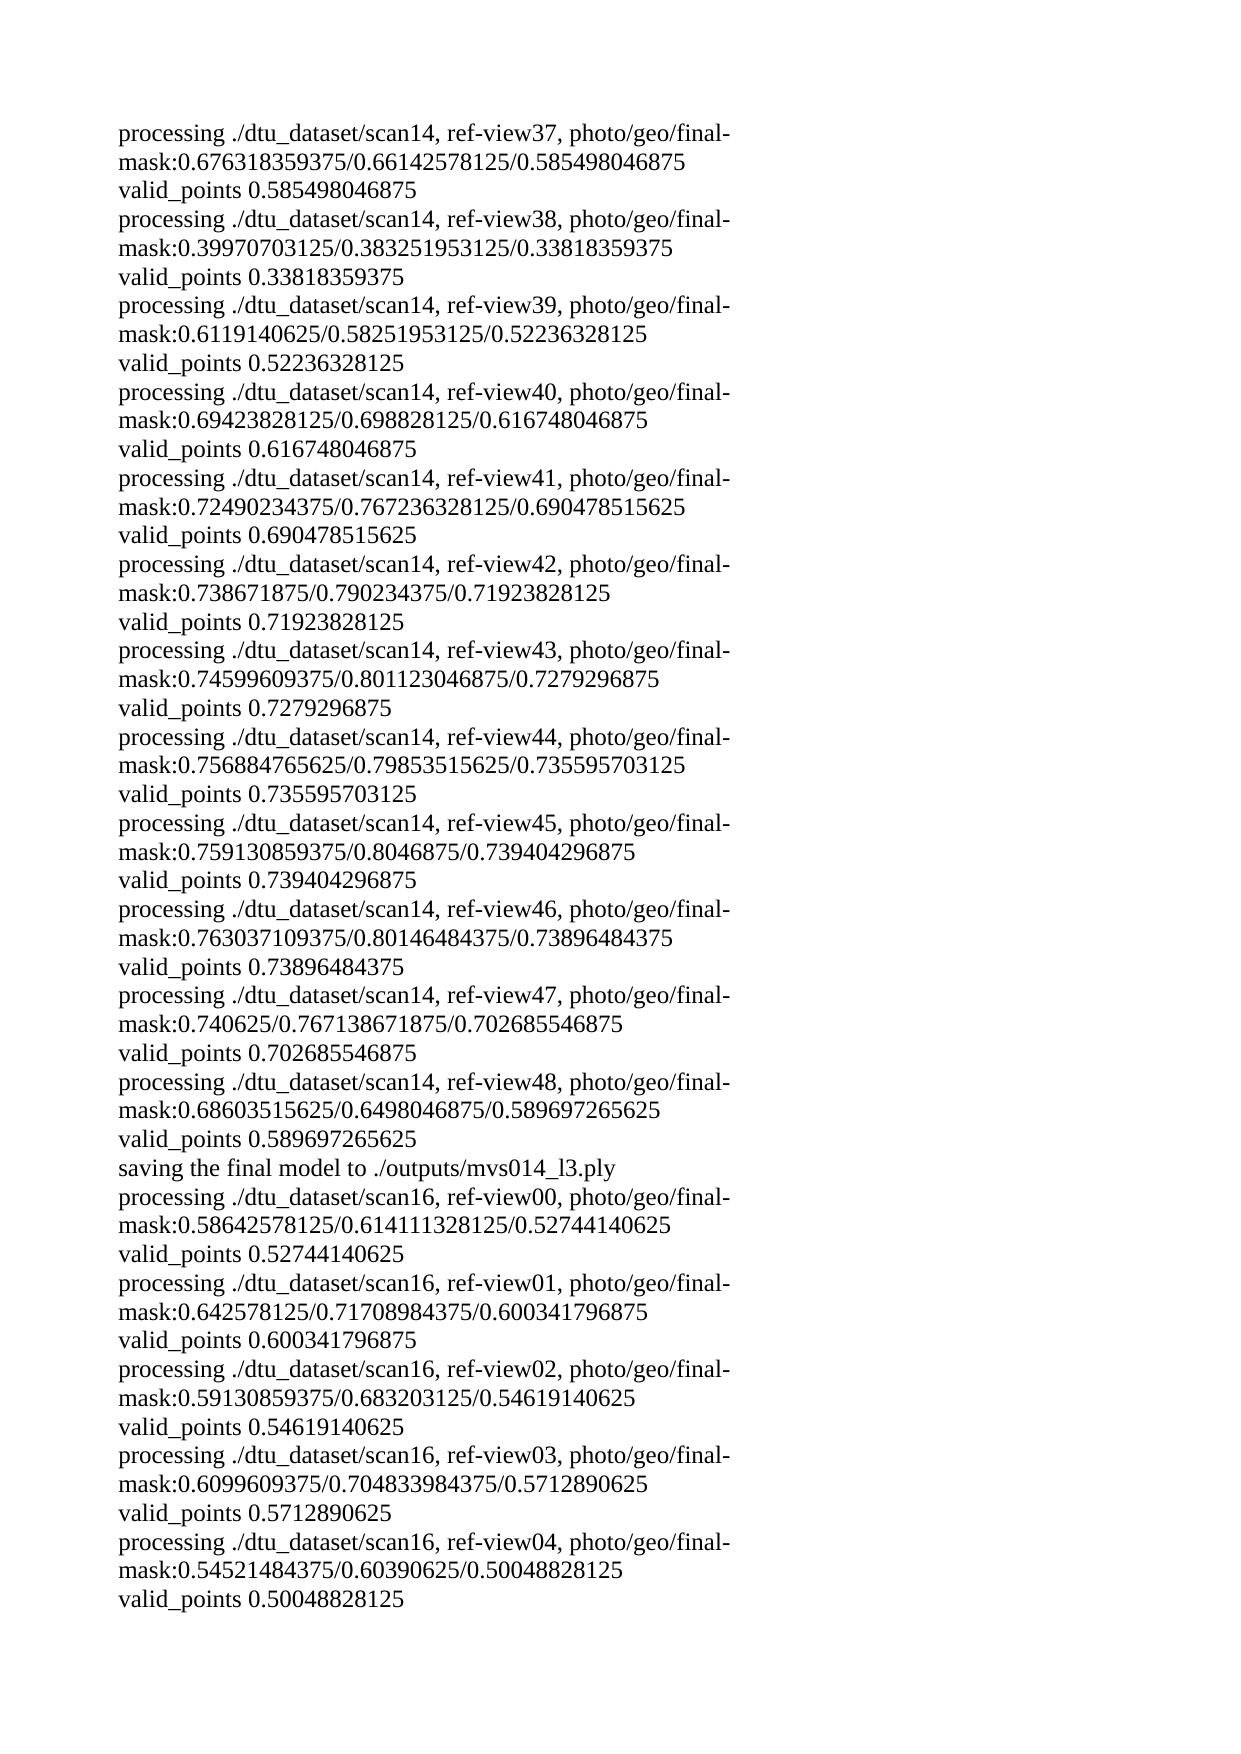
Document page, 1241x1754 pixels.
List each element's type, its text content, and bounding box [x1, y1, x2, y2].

text processing ./dtu_dataset/scan14, ref-view41, photo/geo/final-mask:0.72490234375/0.767236328125/0.690478515625 [118, 463, 1122, 521]
text valid_points 0.739404296875 [118, 866, 1122, 894]
text valid_points 0.7279296875 [118, 693, 1122, 722]
text valid_points 0.585498046875 [118, 176, 1122, 204]
text valid_points 0.71923828125 [118, 607, 1122, 636]
text processing ./dtu_dataset/scan16, ref-view00, photo/geo/final-mask:0.58642578125/0.614111328125/0.52744140625 [118, 1182, 1122, 1239]
text processing ./dtu_dataset/scan14, ref-view39, photo/geo/final-mask:0.6119140625/0.58251953125/0.52236328125 [118, 291, 1122, 348]
text valid_points 0.52744140625 [118, 1239, 1122, 1268]
text processing ./dtu_dataset/scan14, ref-view46, photo/geo/final-mask:0.763037109375/0.80146484375/0.73896484375 [118, 894, 1122, 952]
text valid_points 0.690478515625 [118, 521, 1122, 549]
text processing ./dtu_dataset/scan16, ref-view03, photo/geo/final-mask:0.6099609375/0.704833984375/0.5712890625 [118, 1441, 1122, 1498]
text valid_points 0.600341796875 [118, 1326, 1122, 1354]
text valid_points 0.73896484375 [118, 952, 1122, 981]
text processing ./dtu_dataset/scan14, ref-view45, photo/geo/final-mask:0.759130859375/0.8046875/0.739404296875 [118, 808, 1122, 866]
text processing ./dtu_dataset/scan14, ref-view37, photo/geo/final-mask:0.676318359375/0.66142578125/0.585498046875 [118, 118, 1122, 176]
text processing ./dtu_dataset/scan14, ref-view44, photo/geo/final-mask:0.756884765625/0.79853515625/0.735595703125 [118, 722, 1122, 779]
text processing ./dtu_dataset/scan14, ref-view43, photo/geo/final-mask:0.74599609375/0.801123046875/0.7279296875 [118, 636, 1122, 693]
text processing ./dtu_dataset/scan14, ref-view42, photo/geo/final-mask:0.738671875/0.790234375/0.71923828125 [118, 549, 1122, 607]
text valid_points 0.33818359375 [118, 262, 1122, 291]
text processing ./dtu_dataset/scan14, ref-view40, photo/geo/final-mask:0.69423828125/0.698828125/0.616748046875 [118, 377, 1122, 434]
text valid_points 0.735595703125 [118, 779, 1122, 808]
text valid_points 0.5712890625 [118, 1498, 1122, 1527]
text saving the final model to ./outputs/mvs014_l3.ply [118, 1153, 1122, 1182]
text valid_points 0.52236328125 [118, 348, 1122, 377]
text valid_points 0.50048828125 [118, 1584, 1122, 1613]
text valid_points 0.54619140625 [118, 1412, 1122, 1441]
text valid_points 0.589697265625 [118, 1124, 1122, 1153]
text processing ./dtu_dataset/scan16, ref-view04, photo/geo/final-mask:0.54521484375/0.60390625/0.50048828125 [118, 1527, 1122, 1584]
text processing ./dtu_dataset/scan16, ref-view02, photo/geo/final-mask:0.59130859375/0.683203125/0.54619140625 [118, 1354, 1122, 1412]
text processing ./dtu_dataset/scan14, ref-view38, photo/geo/final-mask:0.39970703125/0.383251953125/0.33818359375 [118, 204, 1122, 262]
text valid_points 0.616748046875 [118, 434, 1122, 463]
text processing ./dtu_dataset/scan14, ref-view48, photo/geo/final-mask:0.68603515625/0.6498046875/0.589697265625 [118, 1067, 1122, 1124]
text processing ./dtu_dataset/scan14, ref-view47, photo/geo/final-mask:0.740625/0.767138671875/0.702685546875 [118, 981, 1122, 1038]
text processing ./dtu_dataset/scan16, ref-view01, photo/geo/final-mask:0.642578125/0.71708984375/0.600341796875 [118, 1268, 1122, 1326]
text valid_points 0.702685546875 [118, 1038, 1122, 1067]
